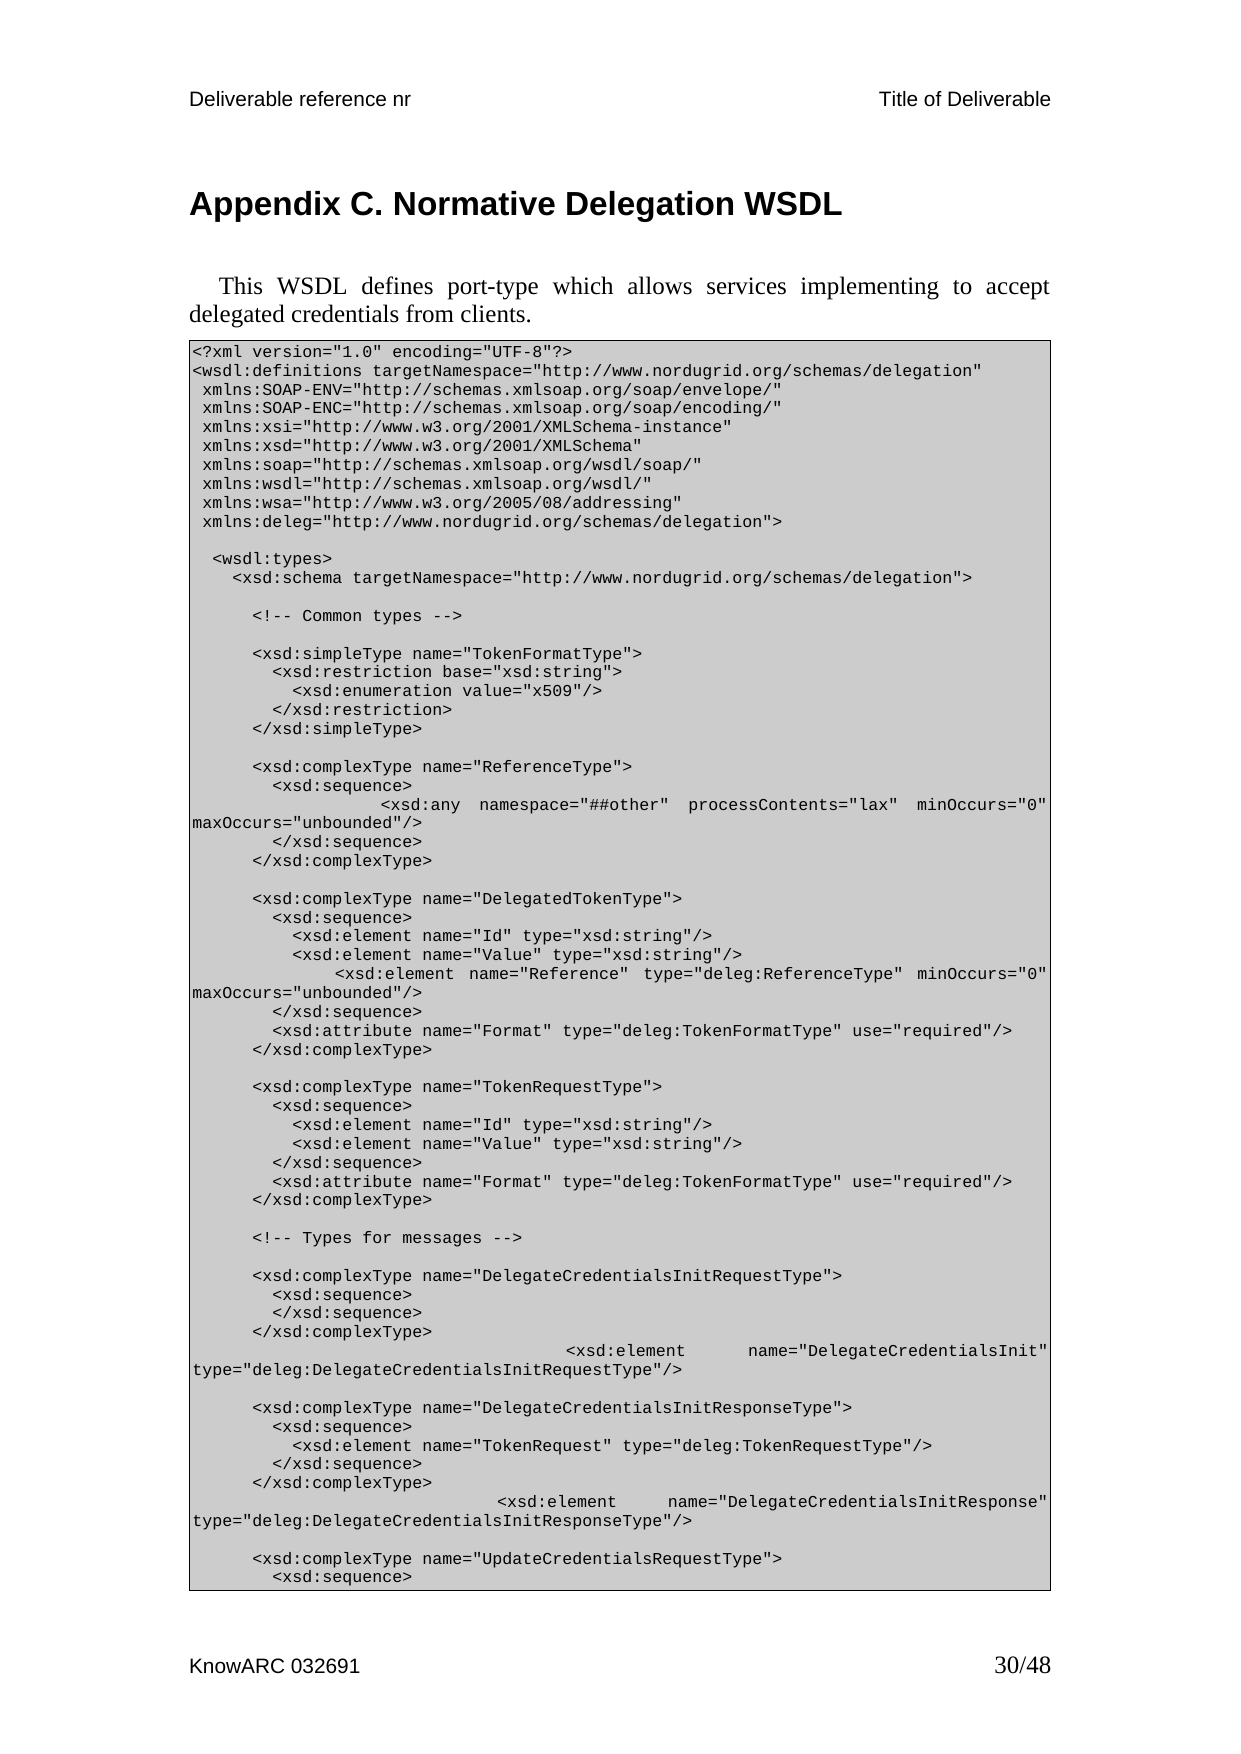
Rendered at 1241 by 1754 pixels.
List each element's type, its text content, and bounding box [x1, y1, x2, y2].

text <xsd:schema targetNamespace="http://www.nordugrid.org/schemas/delegation"> [190, 567, 1050, 586]
text <xsd:simpleType name="TokenFormatType"> [190, 642, 1050, 661]
text <xsd:element name="TokenRequest" type="deleg:TokenRequestType"/> [190, 1434, 1050, 1453]
text <xsd:element name="Value" type="xsd:string"/> [190, 944, 1050, 963]
text <xsd:element name="Reference" type="deleg:ReferenceType" minOccurs="0" maxOccurs="unbounded"/> [190, 963, 1050, 1000]
text xmlns:xsd="http://www.w3.org/2001/XMLSchema" [190, 435, 1050, 453]
text <xsd:complexType name="ReferenceType"> [190, 755, 1050, 774]
text xmlns:xsi="http://www.w3.org/2001/XMLSchema-instance" [190, 416, 1050, 435]
text <xsd:sequence> [190, 906, 1050, 925]
text <xsd:element name="DelegateCredentialsInitResponse" type="deleg:DelegateCredentialsInitResponseType"/> [190, 1491, 1050, 1528]
text </xsd:complexType> [190, 1321, 1050, 1340]
text </xsd:sequence> [190, 1151, 1050, 1170]
text </xsd:restriction> [190, 699, 1050, 717]
text <xsd:complexType name="DelegateCredentialsInitResponseType"> [190, 1396, 1050, 1415]
text xmlns:SOAP-ENV="http://schemas.xmlsoap.org/soap/envelope/" [190, 378, 1050, 397]
text <wsdl:definitions targetNamespace="http://www.nordugrid.org/schemas/delegation" [190, 359, 1050, 378]
text </xsd:sequence> [190, 1453, 1050, 1472]
text <xsd:complexType name="DelegatedTokenType"> [190, 887, 1050, 906]
text </xsd:complexType> [190, 1472, 1050, 1491]
text <xsd:element name="Id" type="xsd:string"/> [190, 1113, 1050, 1132]
text </xsd:sequence> [190, 1000, 1050, 1019]
text <xsd:attribute name="Format" type="deleg:TokenFormatType" use="required"/> [190, 1170, 1050, 1189]
text <xsd:enumeration value="x509"/> [190, 680, 1050, 699]
text <!-- Types for messages --> [190, 1227, 1050, 1245]
text <xsd:sequence> [190, 1283, 1050, 1302]
text <xsd:restriction base="xsd:string"> [190, 661, 1050, 680]
text This WSDL defines port-type which allows services implementing to accept delegated credentials from clients. [189, 272, 1051, 328]
text <wsdl:types> [190, 548, 1050, 567]
text <xsd:attribute name="Format" type="deleg:TokenFormatType" use="required"/> [190, 1019, 1050, 1038]
text xmlns:wsa="http://www.w3.org/2005/08/addressing" [190, 491, 1050, 510]
text <xsd:sequence> [190, 1415, 1050, 1434]
text <xsd:sequence> [190, 774, 1050, 793]
text <xsd:complexType name="UpdateCredentialsRequestType"> [190, 1547, 1050, 1566]
text </xsd:sequence> [190, 831, 1050, 849]
text <xsd:any namespace="##other" processContents="lax" minOccurs="0" maxOccurs="unbounded"/> [190, 793, 1050, 831]
text <xsd:complexType name="DelegateCredentialsInitRequestType"> [190, 1264, 1050, 1283]
text <xsd:sequence> [190, 1094, 1050, 1113]
text </xsd:simpleType> [190, 717, 1050, 736]
subtitle Normative Delegation WSDL [189, 185, 1051, 222]
text </xsd:complexType> [190, 1189, 1050, 1208]
text xmlns:soap="http://schemas.xmlsoap.org/wsdl/soap/" [190, 453, 1050, 472]
text </xsd:complexType> [190, 1038, 1050, 1057]
text <xsd:sequence> [190, 1566, 1050, 1590]
text <xsd:element name="Value" type="xsd:string"/> [190, 1132, 1050, 1151]
text <!-- Common types --> [190, 604, 1050, 623]
text </xsd:complexType> [190, 849, 1050, 868]
text </xsd:sequence> [190, 1302, 1050, 1321]
text <xsd:element name="Id" type="xsd:string"/> [190, 925, 1050, 944]
text <xsd:complexType name="TokenRequestType"> [190, 1076, 1050, 1094]
text xmlns:deleg="http://www.nordugrid.org/schemas/delegation"> [190, 510, 1050, 529]
text xmlns:wsdl="http://schemas.xmlsoap.org/wsdl/" [190, 472, 1050, 491]
text <xsd:element name="DelegateCredentialsInit" type="deleg:DelegateCredentialsInitRequestType"/> [190, 1340, 1050, 1377]
text xmlns:SOAP-ENC="http://schemas.xmlsoap.org/soap/encoding/" [190, 397, 1050, 416]
text <?xml version="1.0" encoding="UTF-8"?> [190, 341, 1050, 359]
